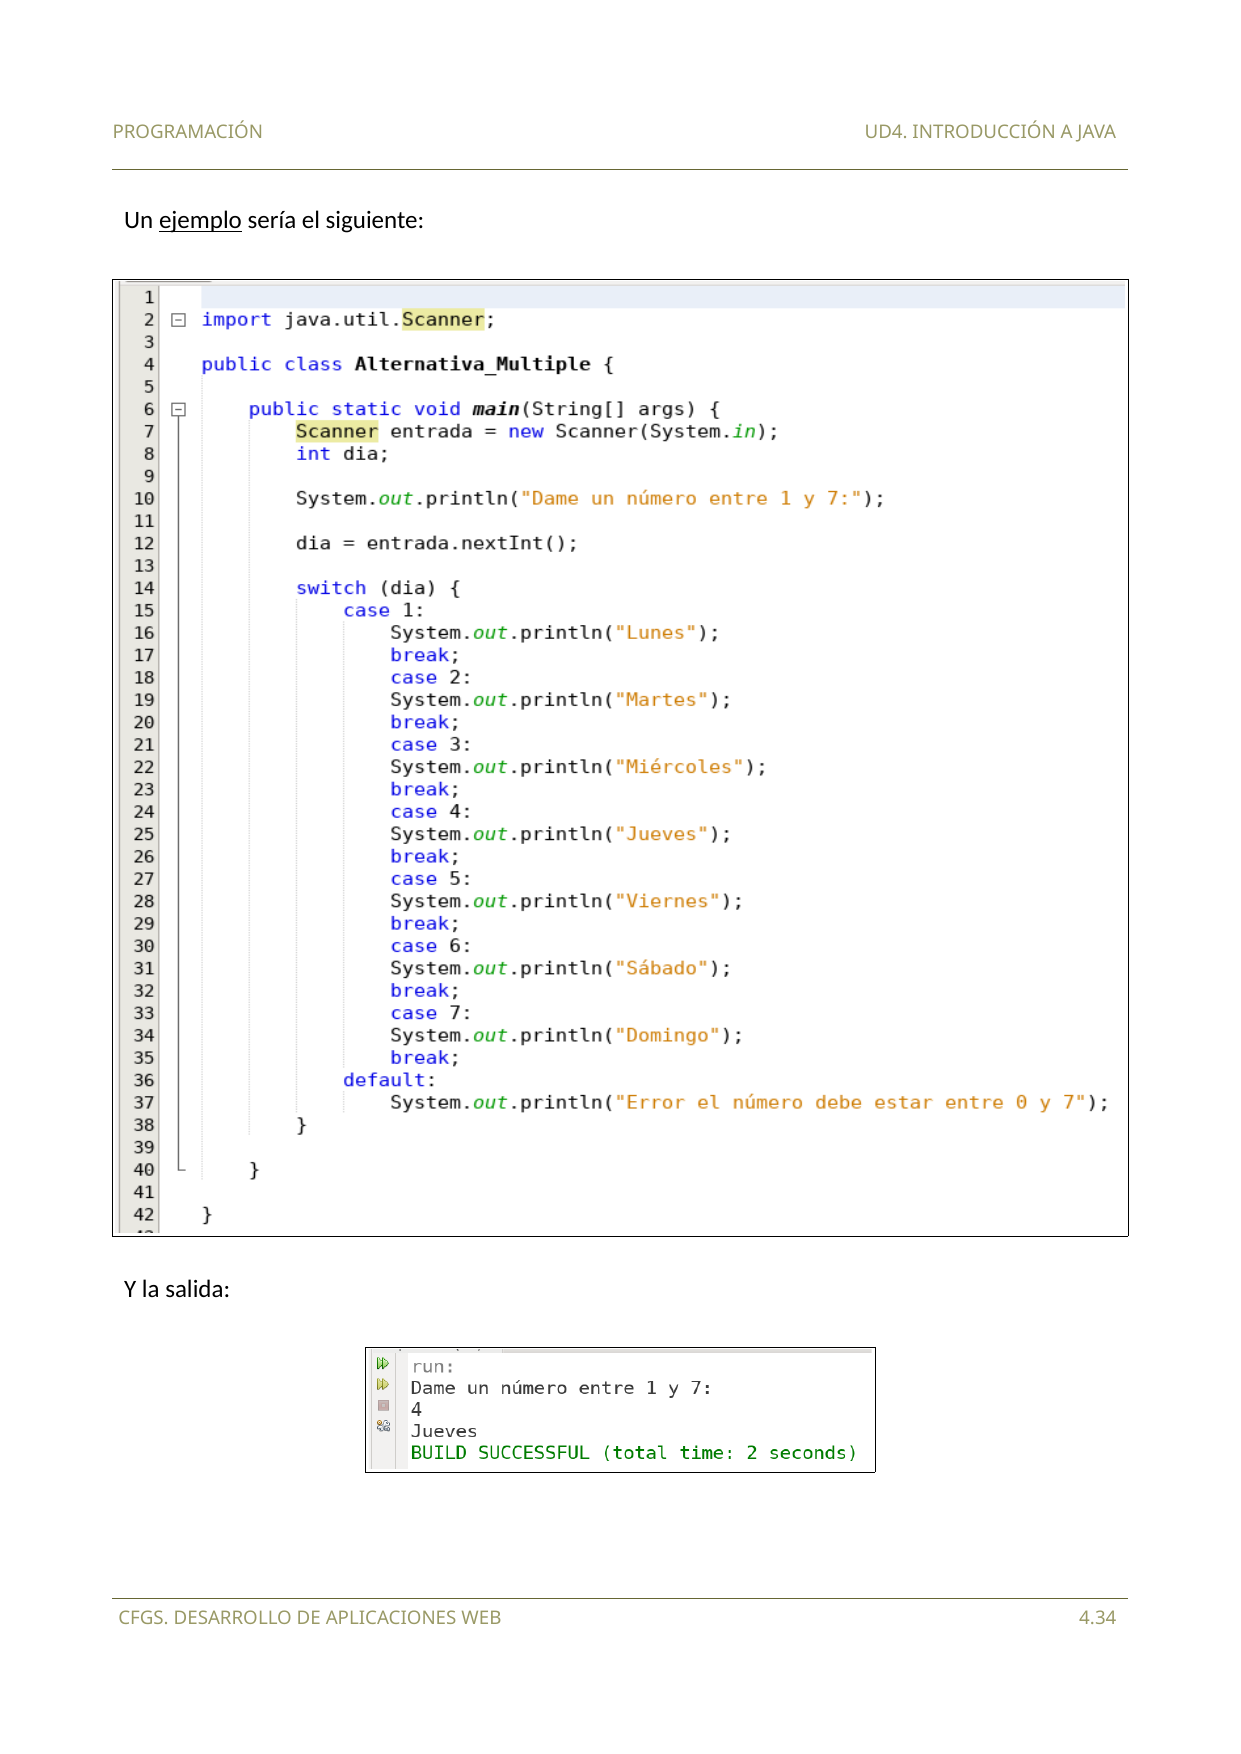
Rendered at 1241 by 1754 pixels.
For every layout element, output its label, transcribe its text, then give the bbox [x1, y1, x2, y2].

picture [368, 1349, 872, 1469]
picture [115, 281, 1125, 1233]
text Un ejemplo sería el siguiente: [112, 205, 1128, 235]
text Y la salida: [112, 1273, 1128, 1303]
